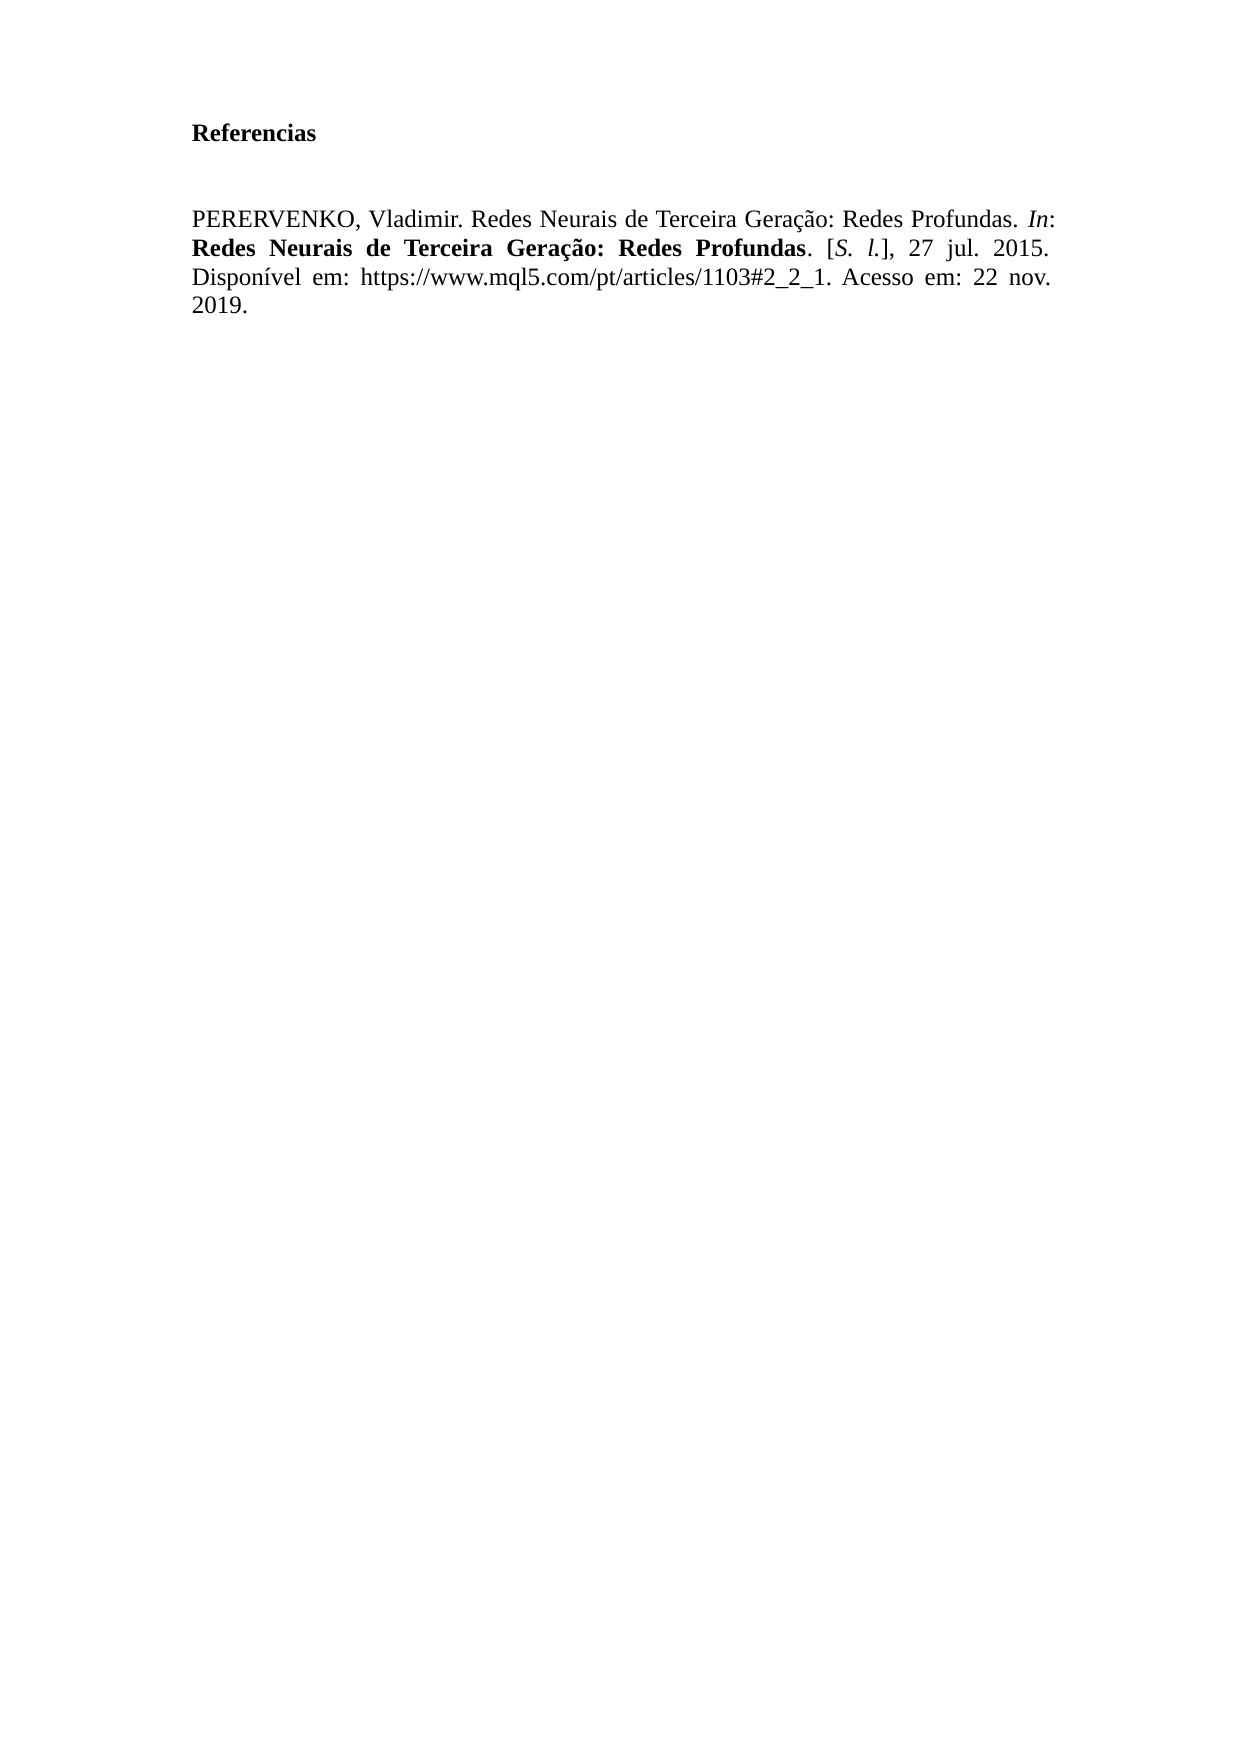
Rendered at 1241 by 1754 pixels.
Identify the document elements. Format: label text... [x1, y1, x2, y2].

text PERERVENKO, Vladimir. Redes Neurais de Terceira Geração: Redes Profundas. In: Redes Neurais de Terceira Geração: Redes Profundas. [S. l.], 27 jul. 2015. Disponível em: https://www.mql5.com/pt/articles/1103#2_2_1. Acesso em: 22 nov. 2019. [118, 204, 1063, 319]
text Referencias [118, 118, 1063, 147]
